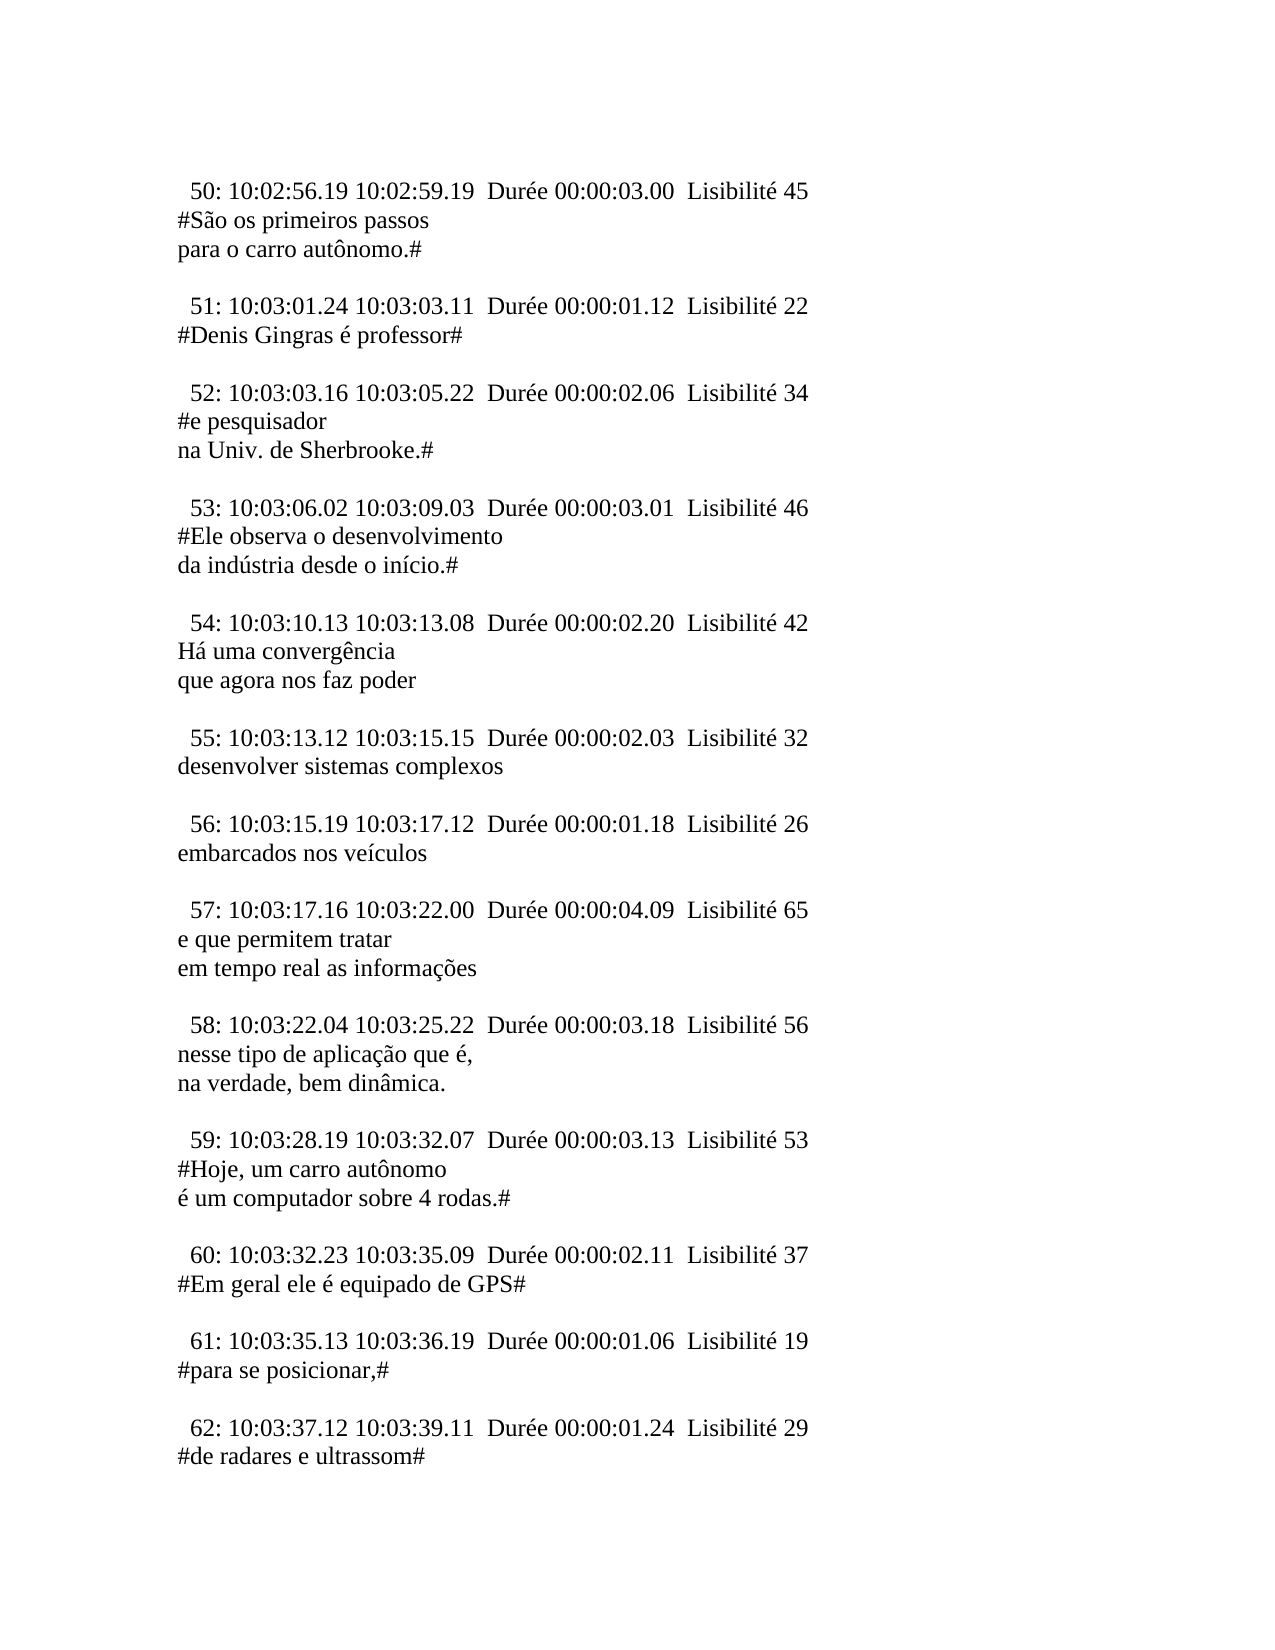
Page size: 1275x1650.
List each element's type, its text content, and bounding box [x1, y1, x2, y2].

text 52: 10:03:03.16 10:03:05.22 Durée 00:00:02.06 Lisibilité 34 [177, 378, 1098, 406]
text 51: 10:03:01.24 10:03:03.11 Durée 00:00:01.12 Lisibilité 22 [177, 291, 1098, 320]
text #São os primeiros passos [177, 205, 1098, 234]
text #e pesquisador [177, 406, 1098, 435]
text em tempo real as informações [177, 953, 1098, 981]
text 57: 10:03:17.16 10:03:22.00 Durée 00:00:04.09 Lisibilité 65 [177, 895, 1098, 924]
text 61: 10:03:35.13 10:03:36.19 Durée 00:00:01.06 Lisibilité 19 [177, 1326, 1098, 1355]
text #Denis Gingras é professor# [177, 320, 1098, 349]
text que agora nos faz poder [177, 665, 1098, 694]
text 53: 10:03:06.02 10:03:09.03 Durée 00:00:03.01 Lisibilité 46 [177, 493, 1098, 521]
text desenvolver sistemas complexos [177, 751, 1098, 780]
text 58: 10:03:22.04 10:03:25.22 Durée 00:00:03.18 Lisibilité 56 [177, 1010, 1098, 1039]
text 50: 10:02:56.19 10:02:59.19 Durée 00:00:03.00 Lisibilité 45 [177, 176, 1098, 205]
text é um computador sobre 4 rodas.# [177, 1183, 1098, 1211]
text 59: 10:03:28.19 10:03:32.07 Durée 00:00:03.13 Lisibilité 53 [177, 1125, 1098, 1154]
text nesse tipo de aplicação que é, [177, 1039, 1098, 1068]
text da indústria desde o início.# [177, 550, 1098, 579]
text 56: 10:03:15.19 10:03:17.12 Durée 00:00:01.18 Lisibilité 26 [177, 809, 1098, 838]
text #para se posicionar,# [177, 1355, 1098, 1384]
text Há uma convergência [177, 636, 1098, 665]
text #Hoje, um carro autônomo [177, 1154, 1098, 1183]
text 62: 10:03:37.12 10:03:39.11 Durée 00:00:01.24 Lisibilité 29 [177, 1413, 1098, 1441]
text #Ele observa o desenvolvimento [177, 521, 1098, 550]
text na Univ. de Sherbrooke.# [177, 435, 1098, 464]
text 55: 10:03:13.12 10:03:15.15 Durée 00:00:02.03 Lisibilité 32 [177, 723, 1098, 751]
text para o carro autônomo.# [177, 234, 1098, 263]
text #Em geral ele é equipado de GPS# [177, 1269, 1098, 1298]
text e que permitem tratar [177, 924, 1098, 953]
text #de radares e ultrassom# [177, 1441, 1098, 1470]
text 54: 10:03:10.13 10:03:13.08 Durée 00:00:02.20 Lisibilité 42 [177, 608, 1098, 636]
text embarcados nos veículos [177, 838, 1098, 866]
text na verdade, bem dinâmica. [177, 1068, 1098, 1096]
text 60: 10:03:32.23 10:03:35.09 Durée 00:00:02.11 Lisibilité 37 [177, 1240, 1098, 1269]
